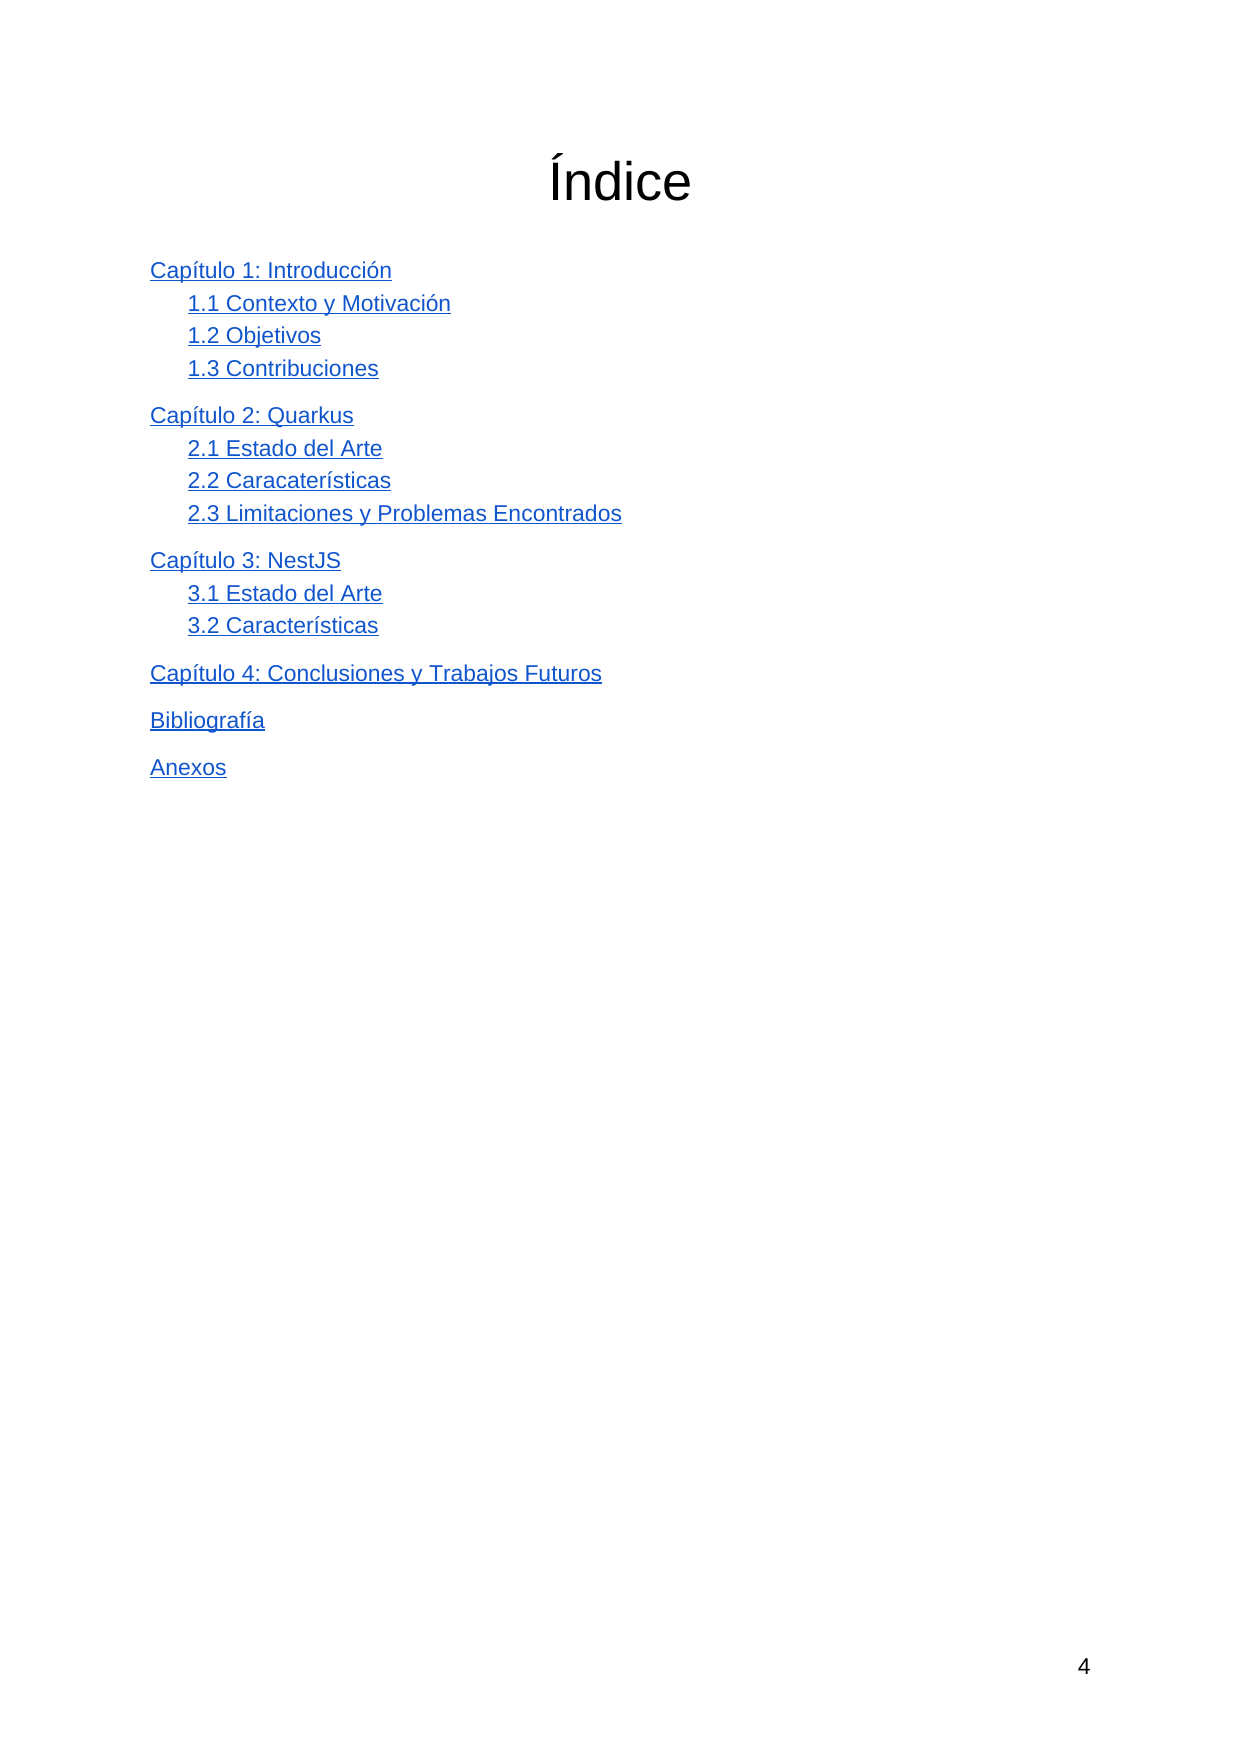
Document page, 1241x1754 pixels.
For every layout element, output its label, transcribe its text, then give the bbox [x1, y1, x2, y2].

text 2.1 Estado del Arte [187, 435, 1090, 461]
text Capítulo 2: Quarkus [150, 402, 1090, 428]
text 1.3 Contribuciones [187, 355, 1090, 381]
title Índice [150, 150, 1090, 212]
text Capítulo 3: NestJS [150, 547, 1090, 573]
text Anexos [150, 754, 1090, 780]
text 2.3 Limitaciones y Problemas Encontrados [187, 500, 1090, 526]
text 1.1 Contexto y Motivación [187, 290, 1090, 316]
text 1.2 Objetivos [187, 322, 1090, 349]
text 2.2 Caracaterísticas [187, 467, 1090, 494]
text 3.1 Estado del Arte [187, 580, 1090, 606]
text Bibliografía [150, 707, 1090, 733]
text Capítulo 4: Conclusiones y Trabajos Futuros [150, 659, 1090, 686]
text Capítulo 1: Introducción [150, 257, 1090, 283]
text 3.2 Características [187, 612, 1090, 639]
